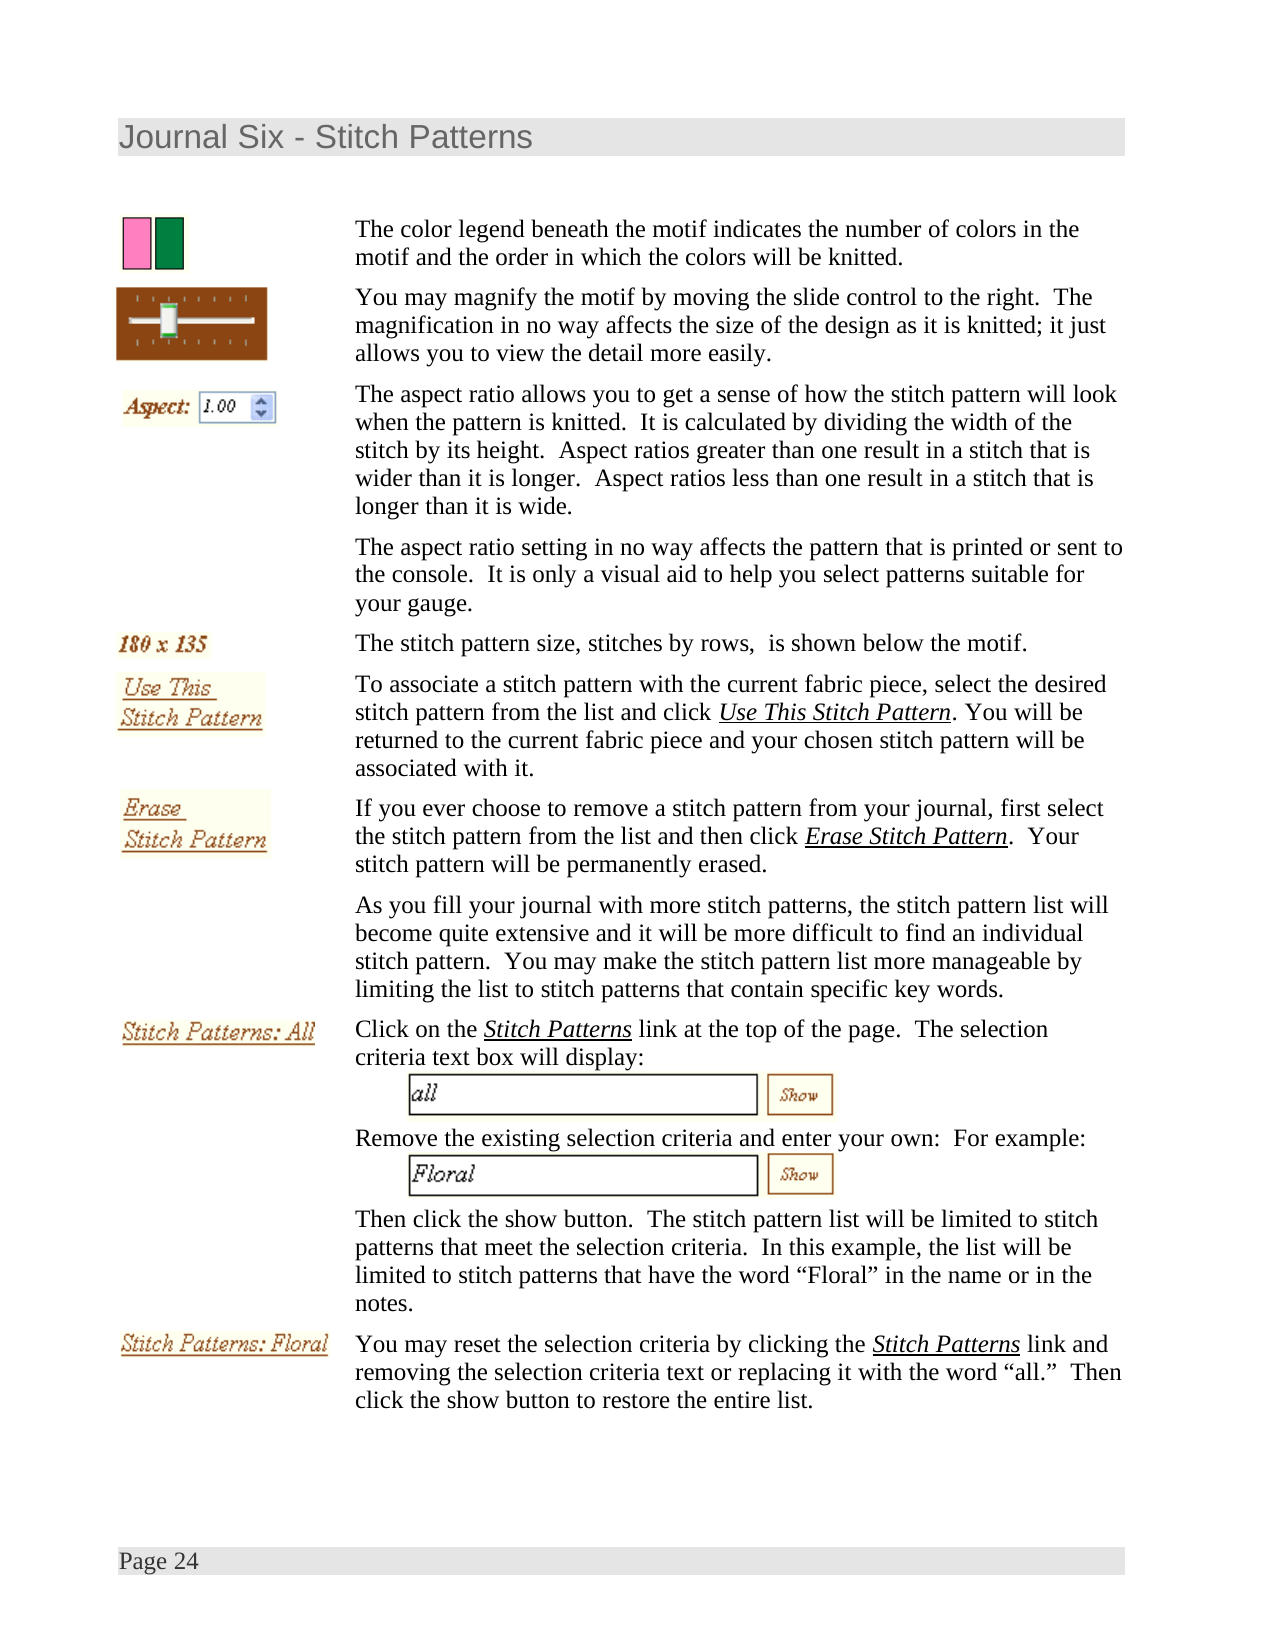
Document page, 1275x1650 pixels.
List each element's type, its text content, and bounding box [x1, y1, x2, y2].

text You may magnify the motif by moving the slide control to the right. The magnification in no way affects the size of the design as it is knitted; it just allows you to view the detail more easily. [355, 283, 1125, 367]
picture [119, 789, 272, 859]
text The stitch pattern size, stitches by rows, is shown below the motif. [355, 629, 1125, 657]
picture [118, 214, 190, 273]
text Remove the existing selection criteria and enter your own: For example: [355, 1124, 1125, 1152]
picture [407, 1152, 837, 1198]
text You may reset the selection criteria by clicking the Stitch Patterns link and removing the selection criteria text or replacing it with the word “all.” Then click the show button to restore the entire list. [355, 1330, 1125, 1414]
text Then click the show button. The stitch pattern list will be limited to stitch patterns that meet the selection criteria. In this example, the list will be limited to stitch patterns that have the word “Floral” in the name or in the notes. [355, 1205, 1125, 1317]
picture [122, 390, 278, 427]
picture [122, 1020, 315, 1047]
text Click on the Stitch Patterns link at the top of the page. The selection criteria text box will display: [355, 1015, 1125, 1071]
text If you ever choose to remove a stitch pattern from your journal, first select the stitch pattern from the list and then click Erase Stitch Pattern. Your stitch pattern will be permanently erased. [355, 794, 1125, 878]
text The aspect ratio allows you to get a sense of how the stitch pattern will look when the pattern is knitted. It is calculated by dividing the width of the stitch by its height. Aspect ratios greater than one result in a stitch that is wider than it is longer. Aspect ratios less than one result in a stitch that is longer than it is wide. [355, 380, 1125, 520]
picture [120, 1331, 331, 1358]
picture [115, 672, 266, 737]
text As you fill your journal with more stitch patterns, the stitch pattern list will become quite extensive and it will be more difficult to find an individual stitch pattern. You may make the stitch pattern list more manageable by limiting the list to stitch patterns that contain specific key words. [355, 891, 1125, 1003]
picture [115, 287, 269, 362]
text The color legend beneath the motif indicates the number of colors in the motif and the order in which the colors will be knitted. [355, 215, 1125, 271]
text The aspect ratio setting in no way affects the pattern that is printed or sent to the console. It is only a visual aid to help you select patterns suitable for your gauge. [355, 532, 1125, 616]
text To associate a stitch pattern with the current fabric piece, select the desired stitch pattern from the list and click Use This Stitch Pattern. You will be returned to the current fabric piece and your chosen stitch pattern will be associated with it. [355, 669, 1125, 782]
picture [406, 1071, 838, 1122]
picture [116, 632, 212, 659]
